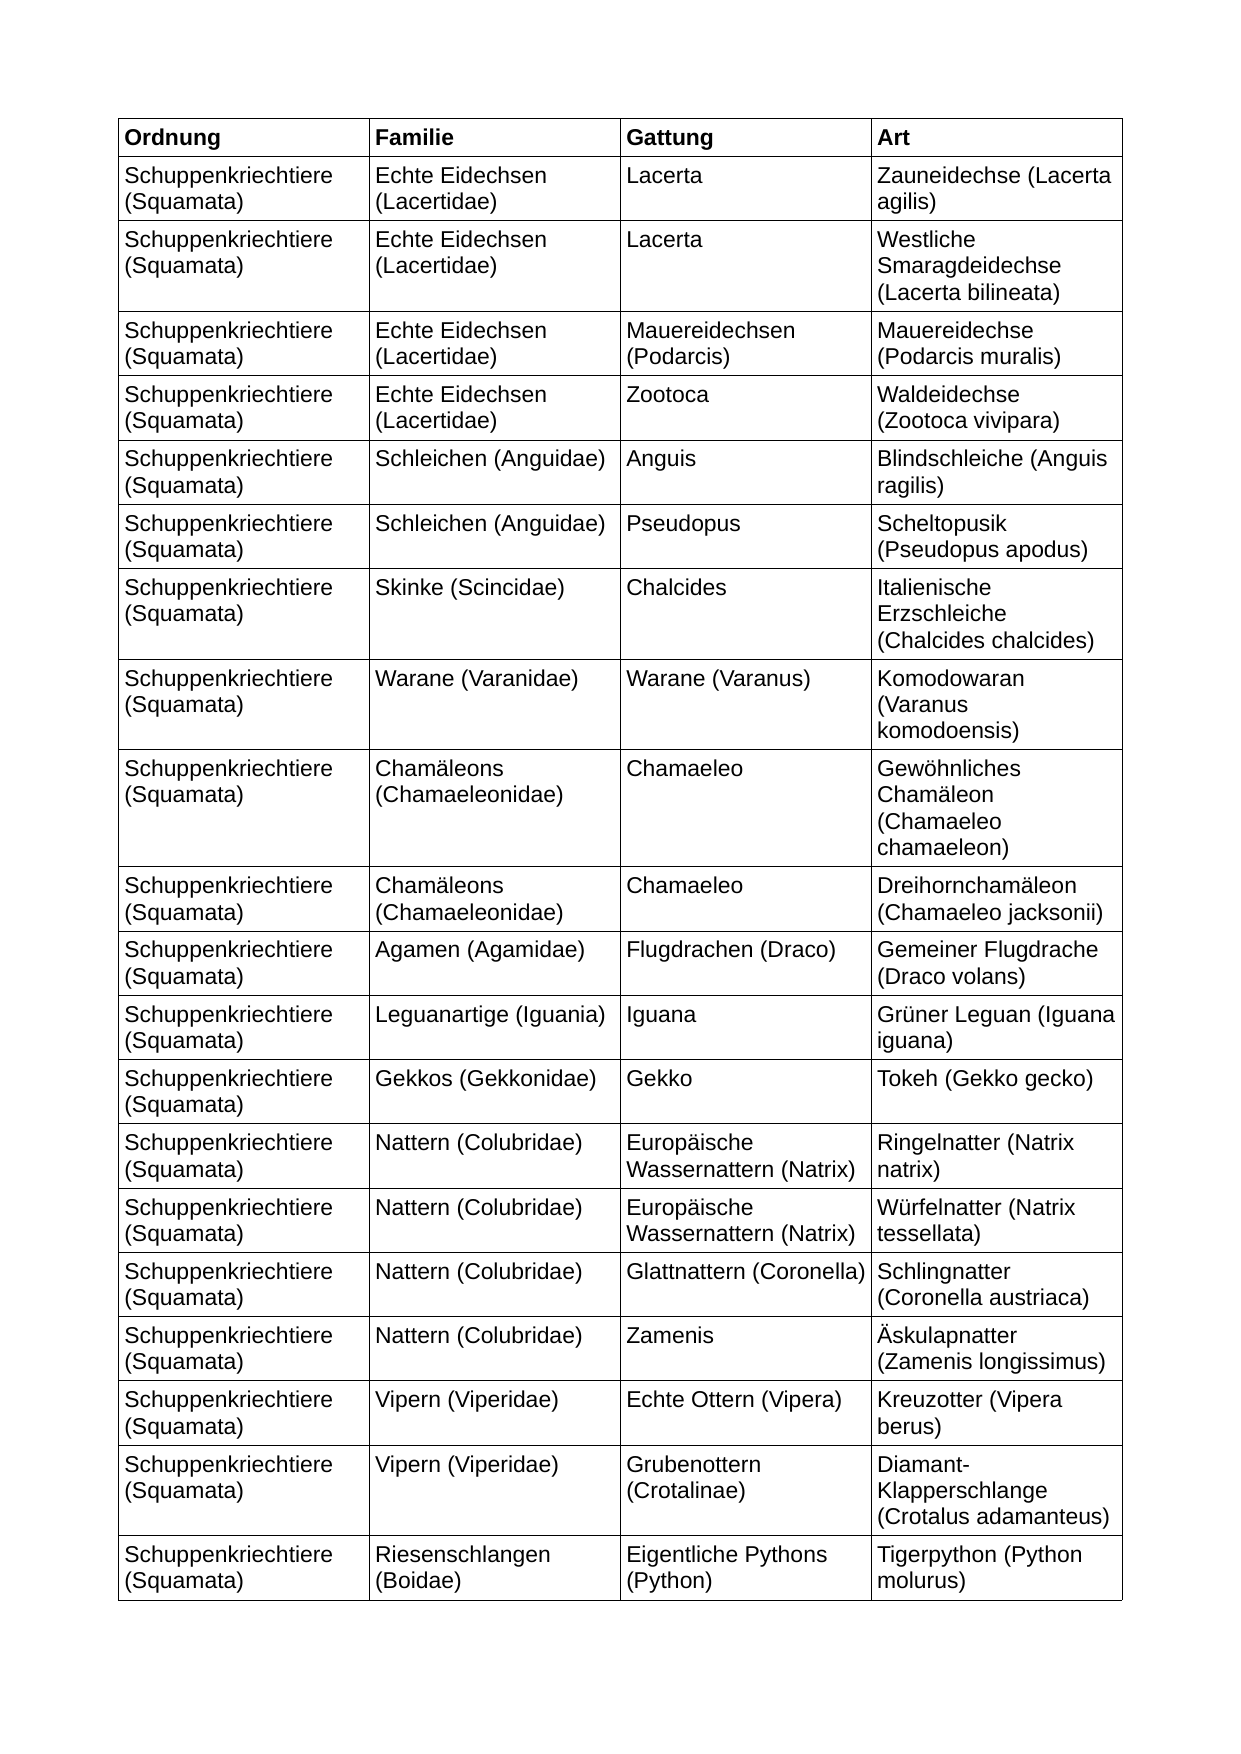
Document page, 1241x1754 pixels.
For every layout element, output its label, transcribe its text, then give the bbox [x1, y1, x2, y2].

table_cell Iguana [621, 996, 871, 1059]
table_cell Chalcides [621, 569, 871, 659]
table_cell Tokeh (Gekko gecko) [872, 1060, 1122, 1123]
table_cell Schuppenkriechtiere (Squamata) [119, 1060, 369, 1123]
table_cell Würfelnatter (Natrix tessellata) [872, 1189, 1122, 1252]
table_cell Schuppenkriechtiere (Squamata) [119, 1381, 369, 1445]
table_cell Schuppenkriechtiere (Squamata) [119, 376, 369, 439]
table_cell Schuppenkriechtiere (Squamata) [119, 660, 369, 749]
table_cell Gekkos (Gekkonidae) [370, 1060, 620, 1123]
table_cell Schuppenkriechtiere (Squamata) [119, 505, 369, 568]
table_cell Schleichen (Anguidae) [370, 441, 620, 504]
table_cell Mauereidechsen (Podarcis) [621, 312, 871, 375]
table_cell Echte Ottern (Vipera) [621, 1381, 871, 1445]
table_cell Ringelnatter (Natrix natrix) [872, 1124, 1122, 1188]
table_cell Diamant-Klapperschlange (Crotalus adamanteus) [872, 1446, 1122, 1535]
table_cell Europäische Wassernattern (Natrix) [621, 1124, 871, 1188]
table_cell Vipern (Viperidae) [370, 1446, 620, 1535]
table_cell Flugdrachen (Draco) [621, 932, 871, 995]
table_cell Schuppenkriechtiere (Squamata) [119, 441, 369, 504]
table_cell Blindschleiche (Anguis ragilis) [872, 441, 1122, 504]
table_cell Pseudopus [621, 505, 871, 568]
table_cell Schuppenkriechtiere (Squamata) [119, 996, 369, 1059]
table_cell Nattern (Colubridae) [370, 1124, 620, 1188]
table_cell Kreuzotter (Vipera berus) [872, 1381, 1122, 1445]
table_cell Chamaeleo [621, 750, 871, 866]
table_cell Schuppenkriechtiere (Squamata) [119, 867, 369, 931]
table_cell Gewöhnliches Chamäleon (Chamaeleo chamaeleon) [872, 750, 1122, 866]
table_cell Schuppenkriechtiere (Squamata) [119, 1253, 369, 1316]
table_cell Scheltopusik (Pseudopus apodus) [872, 505, 1122, 568]
table_cell Nattern (Colubridae) [370, 1253, 620, 1316]
table_cell Echte Eidechsen (Lacertidae) [370, 221, 620, 311]
table_cell Chamäleons (Chamaeleonidae) [370, 867, 620, 931]
table_cell Schuppenkriechtiere (Squamata) [119, 1536, 369, 1599]
table_cell Vipern (Viperidae) [370, 1381, 620, 1445]
table_cell Echte Eidechsen (Lacertidae) [370, 157, 620, 220]
table_cell Tigerpython (Python molurus) [872, 1536, 1122, 1599]
table_cell Warane (Varanidae) [370, 660, 620, 749]
table_cell Schuppenkriechtiere (Squamata) [119, 1124, 369, 1188]
table_cell Schuppenkriechtiere (Squamata) [119, 312, 369, 375]
table_cell Anguis [621, 441, 871, 504]
table_cell Äskulapnatter (Zamenis longissimus) [872, 1317, 1122, 1380]
table_cell Schuppenkriechtiere (Squamata) [119, 1446, 369, 1535]
table_cell Schlingnatter (Coronella austriaca) [872, 1253, 1122, 1316]
table_cell Schuppenkriechtiere (Squamata) [119, 157, 369, 220]
table_cell Zamenis [621, 1317, 871, 1380]
table_cell Waldeidechse (Zootoca vivipara) [872, 376, 1122, 439]
table_cell Zauneidechse (Lacerta agilis) [872, 157, 1122, 220]
table_header Ordnung [119, 119, 369, 156]
table_cell Mauereidechse (Podarcis muralis) [872, 312, 1122, 375]
table_cell Riesenschlangen (Boidae) [370, 1536, 620, 1599]
table_cell Schuppenkriechtiere (Squamata) [119, 569, 369, 659]
table_cell Warane (Varanus) [621, 660, 871, 749]
table_header Art [872, 119, 1122, 156]
table_cell Komodowaran (Varanus komodoensis) [872, 660, 1122, 749]
table_cell Gekko [621, 1060, 871, 1123]
table_cell Westliche Smaragdeidechse (Lacerta bilineata) [872, 221, 1122, 311]
table_cell Nattern (Colubridae) [370, 1189, 620, 1252]
table_header Gattung [621, 119, 871, 156]
table_cell Schuppenkriechtiere (Squamata) [119, 750, 369, 866]
table_cell Eigentliche Pythons (Python) [621, 1536, 871, 1599]
table_cell Schuppenkriechtiere (Squamata) [119, 1317, 369, 1380]
table_cell Echte Eidechsen (Lacertidae) [370, 312, 620, 375]
table_cell Gemeiner Flugdrache (Draco volans) [872, 932, 1122, 995]
table_cell Chamaeleo [621, 867, 871, 931]
table_cell Chamäleons (Chamaeleonidae) [370, 750, 620, 866]
table_cell Grubenottern (Crotalinae) [621, 1446, 871, 1535]
table_cell Echte Eidechsen (Lacertidae) [370, 376, 620, 439]
table_cell Italienische Erzschleiche (Chalcides chalcides) [872, 569, 1122, 659]
table_cell Schleichen (Anguidae) [370, 505, 620, 568]
table_header Familie [370, 119, 620, 156]
table_cell Dreihornchamäleon (Chamaeleo jacksonii) [872, 867, 1122, 931]
table_cell Schuppenkriechtiere (Squamata) [119, 1189, 369, 1252]
table_cell Agamen (Agamidae) [370, 932, 620, 995]
table_cell Schuppenkriechtiere (Squamata) [119, 221, 369, 311]
table_cell Lacerta [621, 221, 871, 311]
table_cell Zootoca [621, 376, 871, 439]
table_cell Glattnattern (Coronella) [621, 1253, 871, 1316]
table_cell Leguanartige (Iguania) [370, 996, 620, 1059]
table_cell Schuppenkriechtiere (Squamata) [119, 932, 369, 995]
table_cell Europäische Wassernattern (Natrix) [621, 1189, 871, 1252]
table_cell Lacerta [621, 157, 871, 220]
table_cell Nattern (Colubridae) [370, 1317, 620, 1380]
table_cell Grüner Leguan (Iguana iguana) [872, 996, 1122, 1059]
table_cell Skinke (Scincidae) [370, 569, 620, 659]
